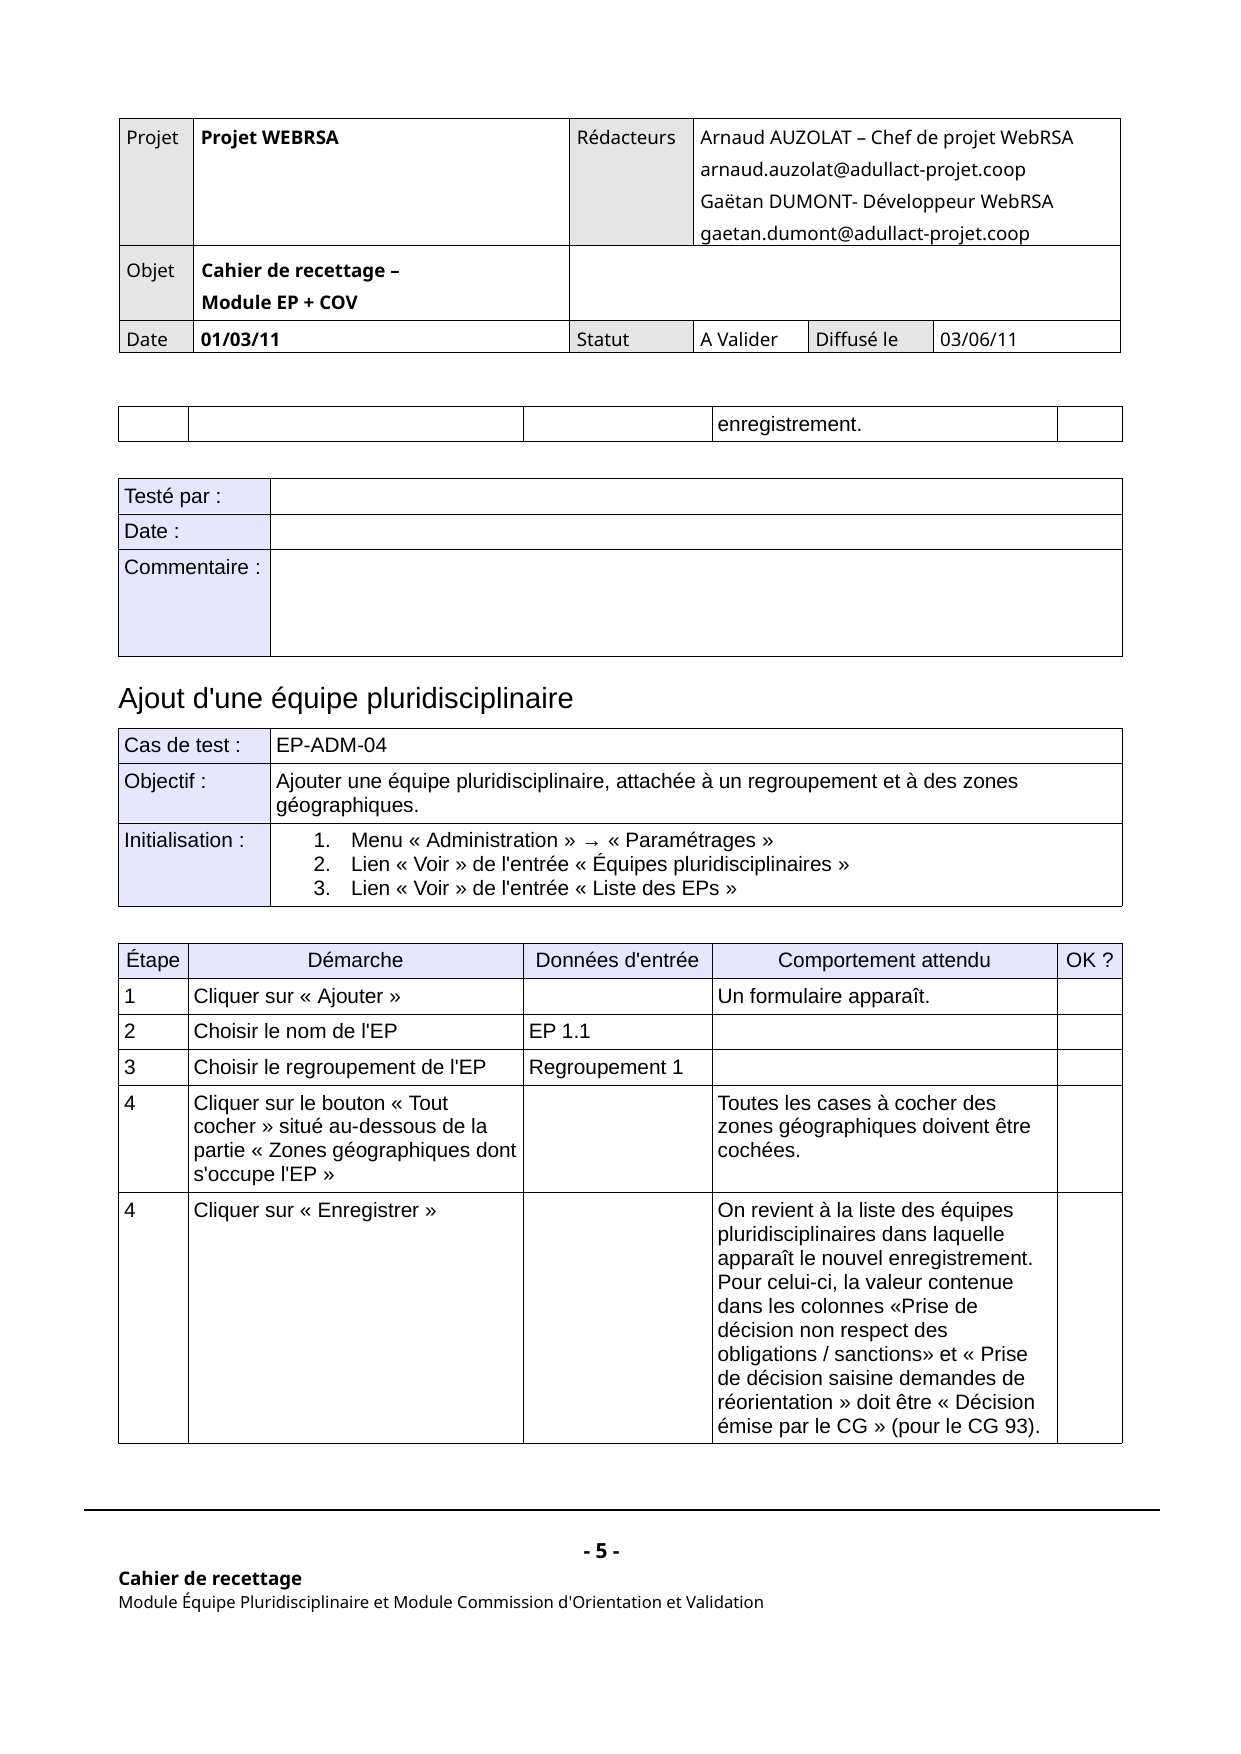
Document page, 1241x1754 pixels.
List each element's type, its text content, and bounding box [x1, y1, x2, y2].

table_cell [524, 979, 712, 1013]
table_cell Toutes les cases à cocher des zones géographiques doivent être cochées. [713, 1086, 1057, 1192]
table_cell enregistrement. [713, 407, 1057, 441]
table_cell On revient à la liste des équipes pluridisciplinaires dans laquelle apparaît le nouvel enregistrement. Pour celui-ci, la valeur contenue dans les colonnes «Prise de décision non respect des obligations / sanctions» et « Prise de décision saisine demandes de réorientation » doit être « Décision émise par le CG » (pour le CG 93). [713, 1193, 1057, 1443]
table_cell [1058, 979, 1122, 1013]
table_cell Cliquer sur le bouton « Tout cocher » situé au-dessous de la partie « Zones géographiques dont s'occupe l'EP » [189, 1086, 523, 1192]
table_cell [271, 550, 1122, 656]
table_cell Ajouter une équipe pluridisciplinaire, attachée à un regroupement et à des zones géographiques. [271, 764, 1122, 822]
table_cell Date : [119, 515, 270, 549]
table_cell Un formulaire apparaît. [713, 979, 1057, 1013]
table_header EP-ADM-04 [271, 729, 1122, 763]
table_cell Objectif : [119, 764, 270, 822]
table_cell [189, 407, 523, 441]
table_header Comportement attendu [713, 944, 1057, 978]
table_cell [1058, 1086, 1122, 1192]
table_cell 1 [119, 979, 188, 1013]
table_cell Regroupement 1 [524, 1050, 712, 1084]
table_header Données d'entrée [524, 944, 712, 978]
table_cell Cliquer sur « Ajouter » [189, 979, 523, 1013]
table_cell Cliquer sur « Enregistrer » [189, 1193, 523, 1443]
table_header Cas de test : [119, 729, 270, 763]
table_header OK ? [1058, 944, 1122, 978]
table_cell [1058, 1193, 1122, 1443]
table_cell 4 [119, 1193, 188, 1443]
table_cell Initialisation : [119, 824, 270, 906]
table_header Étape [119, 944, 188, 978]
table_cell [1058, 1050, 1122, 1084]
table_cell [524, 1193, 712, 1443]
table_cell [271, 515, 1122, 549]
table_cell EP 1.1 [524, 1015, 712, 1049]
table_cell Choisir le nom de l'EP [189, 1015, 523, 1049]
table_cell 2 [119, 1015, 188, 1049]
table_cell 3 [119, 1050, 188, 1084]
table_header [271, 479, 1122, 513]
table_cell [524, 1086, 712, 1192]
table_cell [1058, 1015, 1122, 1049]
table_cell Commentaire : [119, 550, 270, 656]
table_header Démarche [189, 944, 523, 978]
table_cell [1058, 407, 1122, 441]
table_cell [119, 407, 188, 441]
table_cell 4 [119, 1086, 188, 1192]
subtitle Ajout d'une équipe pluridisciplinaire [118, 681, 1122, 715]
table_cell [524, 407, 712, 441]
table_cell Menu « Administration » → « Paramétrages » Lien « Voir » de l'entrée « Équipes pluridisciplinaires » Lien « Voir » de l'entrée « Liste des EPs » [271, 824, 1122, 906]
table_cell Choisir le regroupement de l'EP [189, 1050, 523, 1084]
table_cell [713, 1015, 1057, 1049]
table_cell [713, 1050, 1057, 1084]
table_header Testé par : [119, 479, 270, 513]
